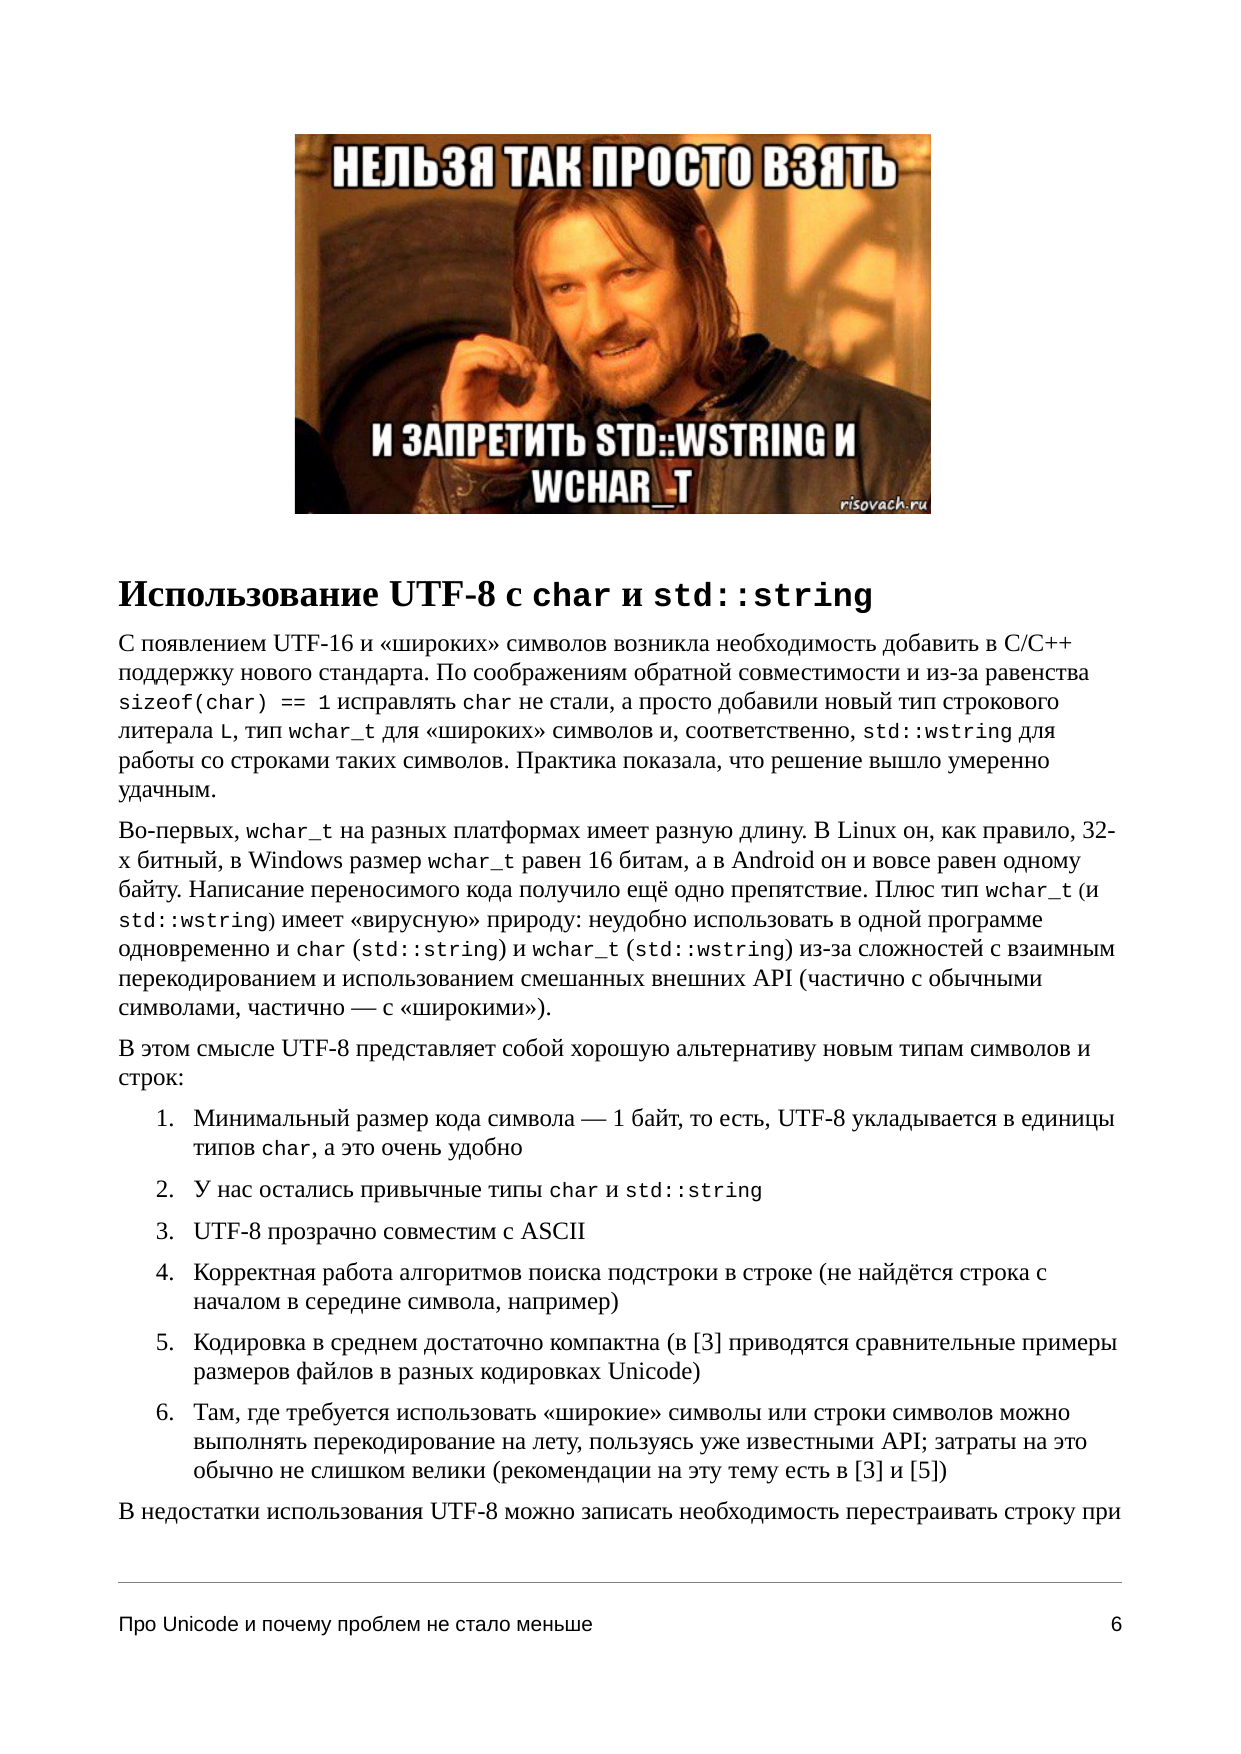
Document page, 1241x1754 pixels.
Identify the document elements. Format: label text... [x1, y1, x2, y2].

list Корректная работа алгоритмов поиска подстроки в строке (не найдётся строка с началом в середине символа, например) [156, 1257, 1122, 1315]
list Минимальный размер кода символа — 1 байт, то есть, UTF-8 укладывается в единицы типов char, а это очень удобно [156, 1103, 1122, 1161]
list Кодировка в среднем достаточно компактна (в [3] приводятся сравнительные примеры размеров файлов в разных кодировках Unicode) [156, 1327, 1122, 1385]
list UTF-8 прозрачно совместим с ASCII [156, 1216, 1122, 1245]
text С появлением UTF-16 и «широких» символов возникла необходимость добавить в C/C++ поддержку нового стандарта. По соображениям обратной совместимости и из-за равенства sizeof(char) == 1 исправлять char не стали, а просто добавили новый тип строкового литерала L, тип wchar_t для «широких» символов и, соответственно, std::wstring для работы со строками таких символов. Практика показала, что решение вышло умеренно удачным. [118, 628, 1122, 803]
text В недостатки использования UTF-8 можно записать необходимость перестраивать строку при [118, 1496, 1122, 1525]
picture [294, 134, 931, 514]
list У нас остались привычные типы char и std::string [156, 1174, 1122, 1203]
subtitle Использование UTF-8 с char и std::string [118, 571, 1122, 616]
text Во-первых, wchar_t на разных платформах имеет разную длину. В Linux он, как правило, 32-х битный, в Windows размер wchar_t равен 16 битам, а в Android он и вовсе равен одному байту. Написание переносимого кода получило ещё одно препятствие. Плюс тип wchar_t (и std::wstring) имеет «вирусную» природу: неудобно использовать в одной программе одновременно и char (std::string) и wchar_t (std::wstring) из-за сложностей с взаимным перекодированием и использованием смешанных внешних API (частично с обычными символами, частично — с «широкими»). [118, 815, 1122, 1021]
list Там, где требуется использовать «широкие» символы или строки символов можно выполнять перекодирование на лету, пользуясь уже известными API; затраты на это обычно не слишком велики (рекомендации на эту тему есть в [3] и [5]) [156, 1397, 1122, 1483]
text В этом смысле UTF-8 представляет собой хорошую альтернативу новым типам символов и строк: [118, 1033, 1122, 1091]
